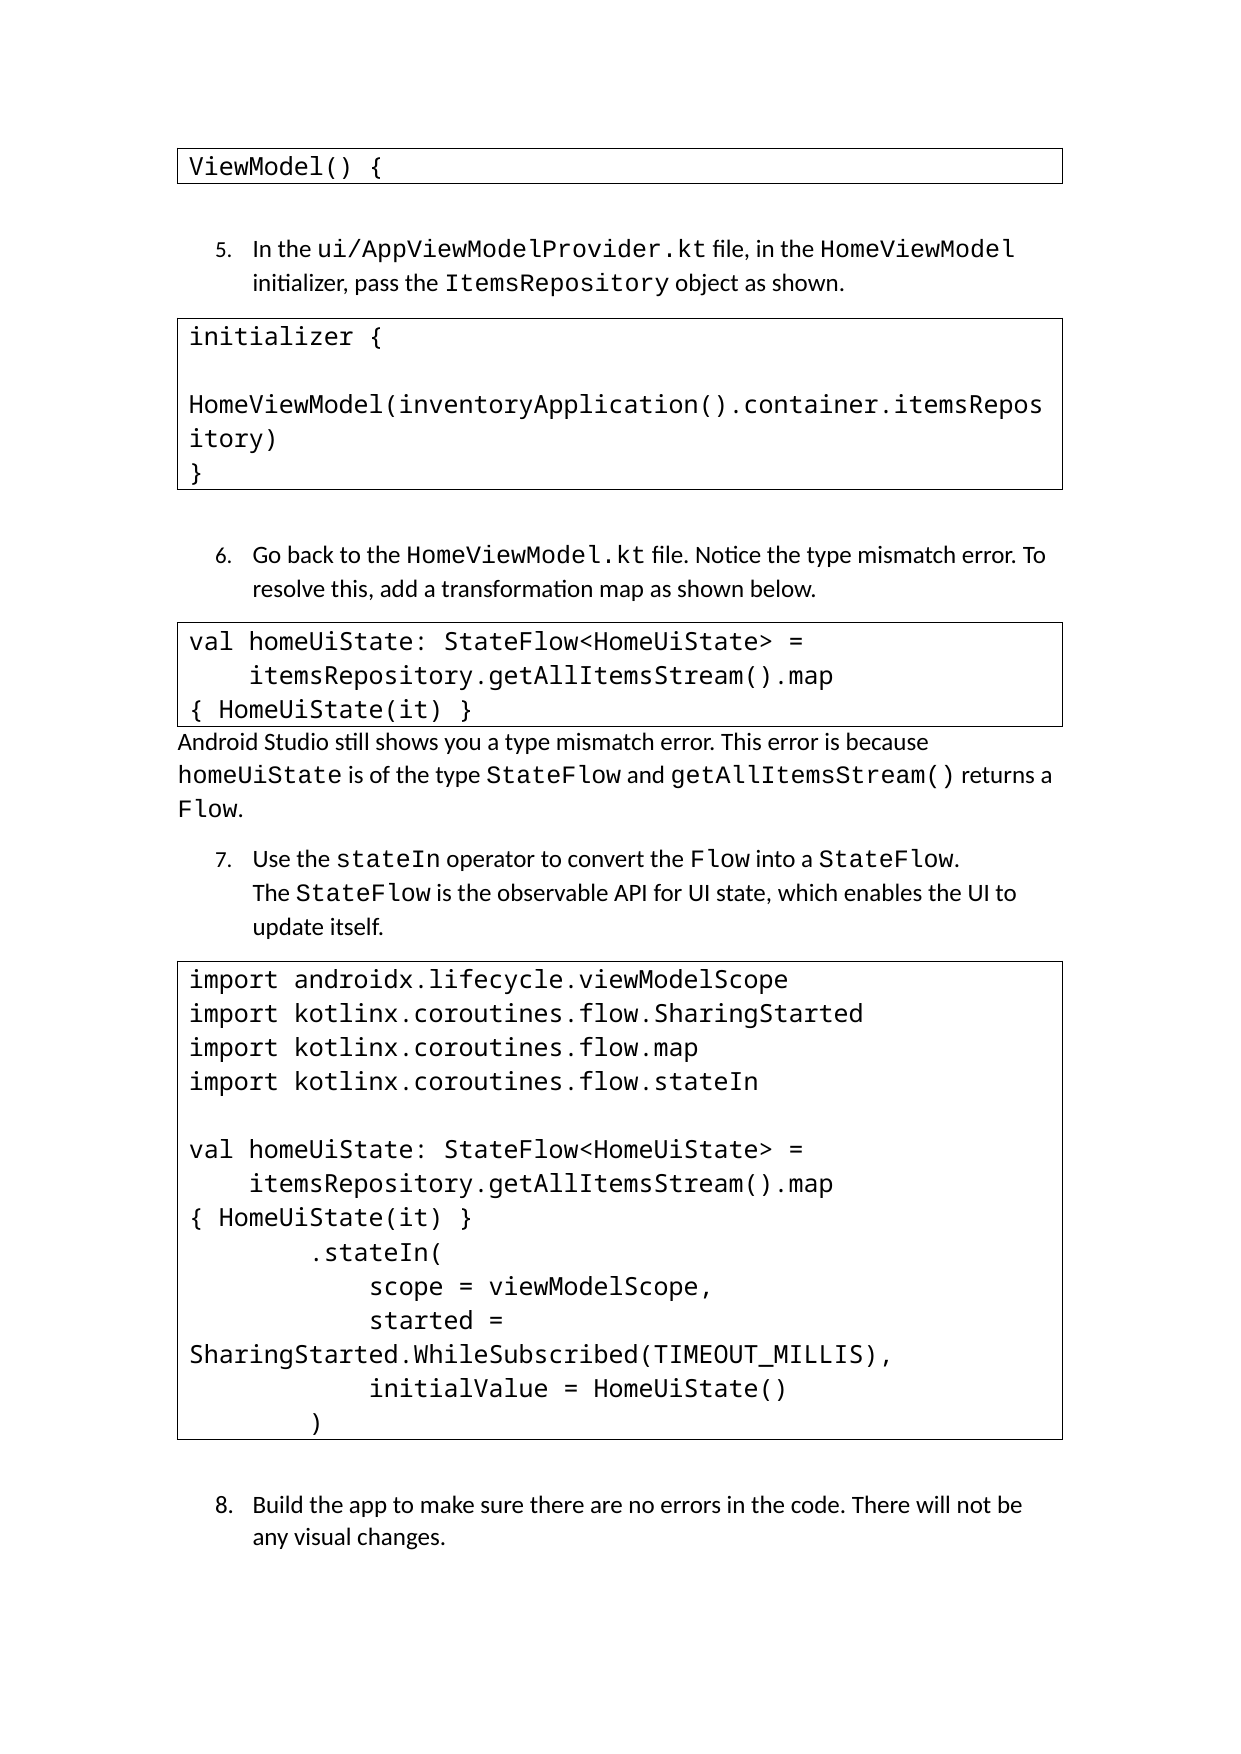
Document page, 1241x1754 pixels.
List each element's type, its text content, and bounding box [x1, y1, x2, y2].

text Android Studio still shows you a type mismatch error. This error is because homeUiState is of the type StateFlow and getAllItemsStream() returns a Flow. [177, 727, 1063, 825]
table_header import androidx.lifecycle.viewModelScope import kotlinx.coroutines.flow.SharingStarted import kotlinx.coroutines.flow.map import kotlinx.coroutines.flow.stateIn val homeUiState: StateFlow<HomeUiState> = itemsRepository.getAllItemsStream().map { HomeUiState(it) } .stateIn( scope = viewModelScope, started = SharingStarted.WhileSubscribed(TIMEOUT_MILLIS), initialValue = HomeUiState() ) [178, 962, 1062, 1438]
list Build the app to make sure there are no errors in the code. There will not be any visual changes. [215, 1489, 1063, 1552]
table_header ViewModel() { [178, 149, 1062, 183]
list Go back to the HomeViewModel.kt file. Notice the type mismatch error. To resolve this, add a transformation map as shown below. [215, 539, 1063, 603]
table_header initializer { HomeViewModel(inventoryApplication().container.itemsRepository) } [178, 319, 1062, 489]
list In the ui/AppViewModelProvider.kt file, in the HomeViewModel initializer, pass the ItemsRepository object as shown. [215, 233, 1063, 299]
list Use the stateIn operator to convert the Flow into a StateFlow. The StateFlow is the observable API for UI state, which enables the UI to update itself. [215, 844, 1063, 942]
table_header val homeUiState: StateFlow<HomeUiState> = itemsRepository.getAllItemsStream().map { HomeUiState(it) } [178, 623, 1062, 726]
